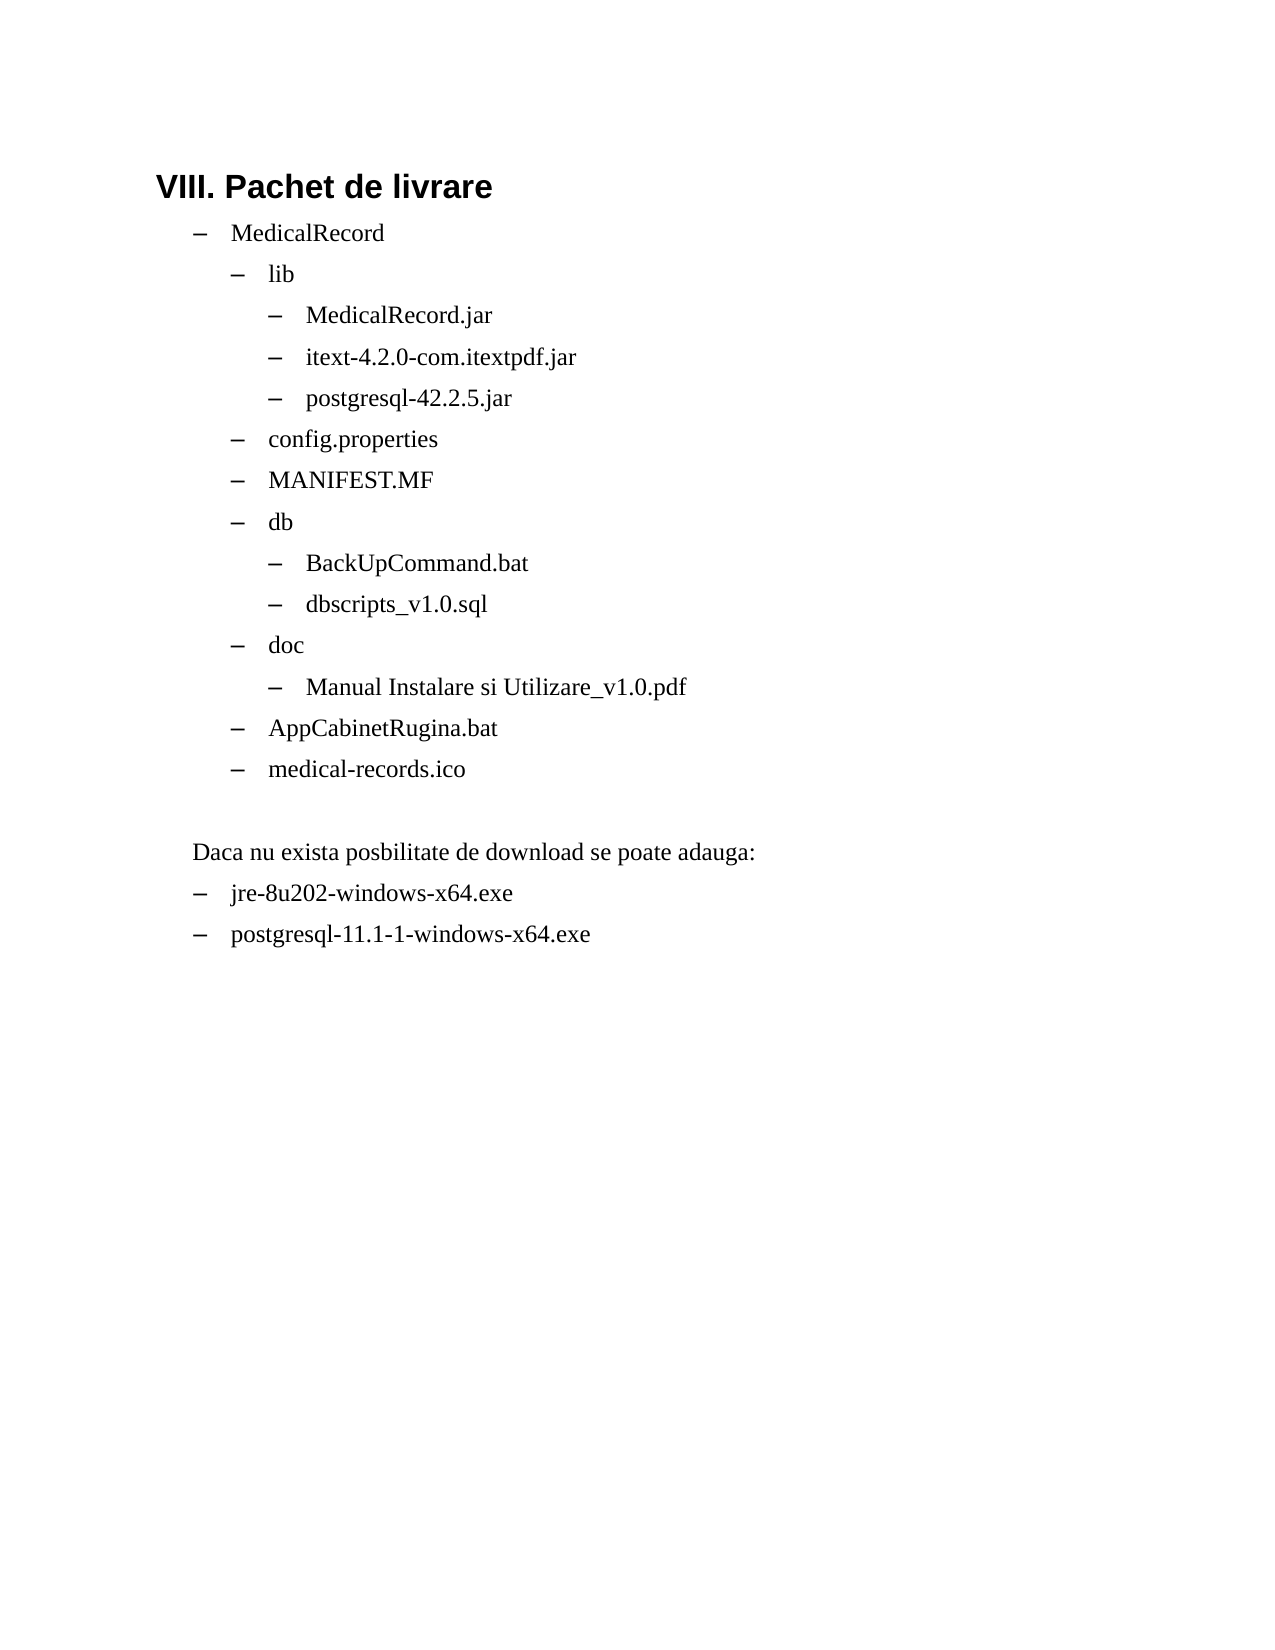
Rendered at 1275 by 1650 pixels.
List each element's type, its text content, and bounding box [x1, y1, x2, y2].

list BackUpCommand.bat [268, 548, 1157, 577]
text Daca nu exista posbilitate de download se poate adauga: [118, 837, 1157, 865]
list MedicalRecord.jar [268, 300, 1157, 329]
list postgresql-42.2.5.jar [268, 383, 1157, 412]
list itext-4.2.0-com.itextpdf.jar [268, 342, 1157, 370]
list db [231, 507, 1157, 535]
subtitle VIII. Pachet de livrare [156, 167, 1157, 205]
list medical-records.ico [231, 754, 1157, 783]
list lib [231, 259, 1157, 288]
list AppCabinetRugina.bat [231, 713, 1157, 742]
list jre-8u202-windows-x64.exe [193, 878, 1157, 907]
list MedicalRecord [193, 218, 1157, 247]
list doc [231, 630, 1157, 659]
list postgresql-11.1-1-windows-x64.exe [193, 919, 1157, 948]
list dbscripts_v1.0.sql [268, 589, 1157, 618]
list MANIFEST.MF [231, 465, 1157, 494]
list config.properties [231, 424, 1157, 453]
list Manual Instalare si Utilizare_v1.0.pdf [268, 672, 1157, 700]
